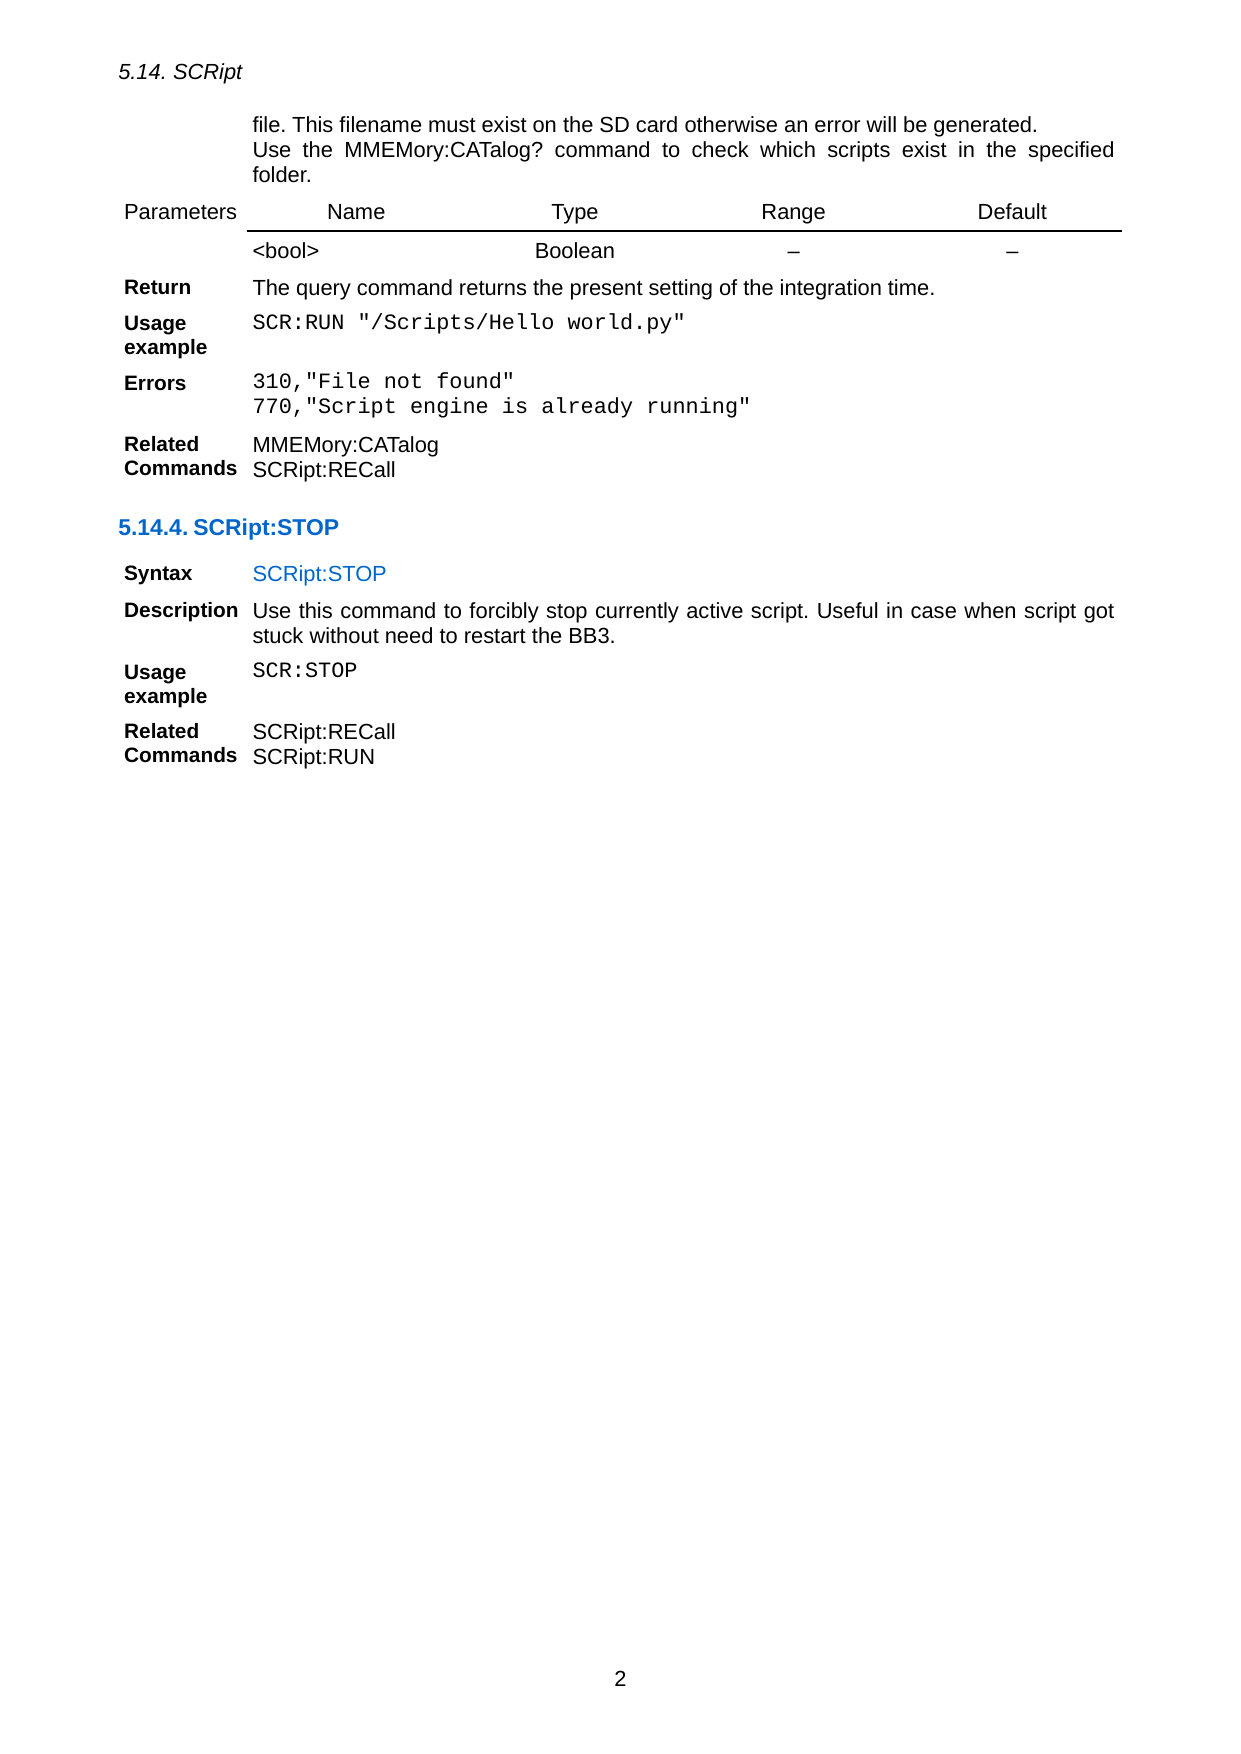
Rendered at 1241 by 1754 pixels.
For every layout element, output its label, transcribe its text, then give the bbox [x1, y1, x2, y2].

table_cell Range [684, 193, 903, 230]
table_header SCRipt:STOP [247, 555, 1122, 592]
table_cell file. This filename must exist on the SD card otherwise an error will be generated. Use the MMEMory:CATalog? command to check which scripts exist in the specified folder. [247, 106, 1122, 193]
table_cell Use this command to forcibly stop currently active script. Useful in case when script got stuck without need to restart the BB3. [247, 592, 1122, 654]
table_cell [118, 106, 247, 193]
table_cell SCR:RUN "/Scripts/Hello world.py" [247, 305, 1122, 365]
table_cell – [903, 232, 1122, 269]
table_cell Usage example [118, 654, 247, 713]
table_cell Description [118, 592, 247, 654]
subtitle SCRipt:STOP [118, 514, 1122, 541]
table_cell Default [903, 193, 1122, 230]
table_cell 310,"File not found" 770,"Script engine is already running" [247, 365, 1122, 426]
table_cell Related Commands [118, 713, 247, 775]
table_header Syntax [118, 555, 247, 592]
table_cell Usage example [118, 305, 247, 365]
table_cell Errors [118, 365, 247, 426]
table_cell MMEMory:CATalog SCRipt:RECall [247, 426, 1122, 488]
table_cell SCRipt:RECall SCRipt:RUN [247, 713, 1122, 775]
table_cell Type [465, 193, 684, 230]
table_cell SCR:STOP [247, 654, 1122, 713]
table_cell Name [247, 193, 465, 230]
table_cell Related Commands [118, 426, 247, 488]
table_cell The query command returns the present setting of the integration time. [247, 269, 1122, 305]
table_cell <bool> [247, 232, 465, 269]
table_cell Parameters [118, 193, 247, 269]
table_cell Return [118, 269, 247, 305]
table_cell – [684, 232, 903, 269]
table_cell Boolean [465, 232, 684, 269]
